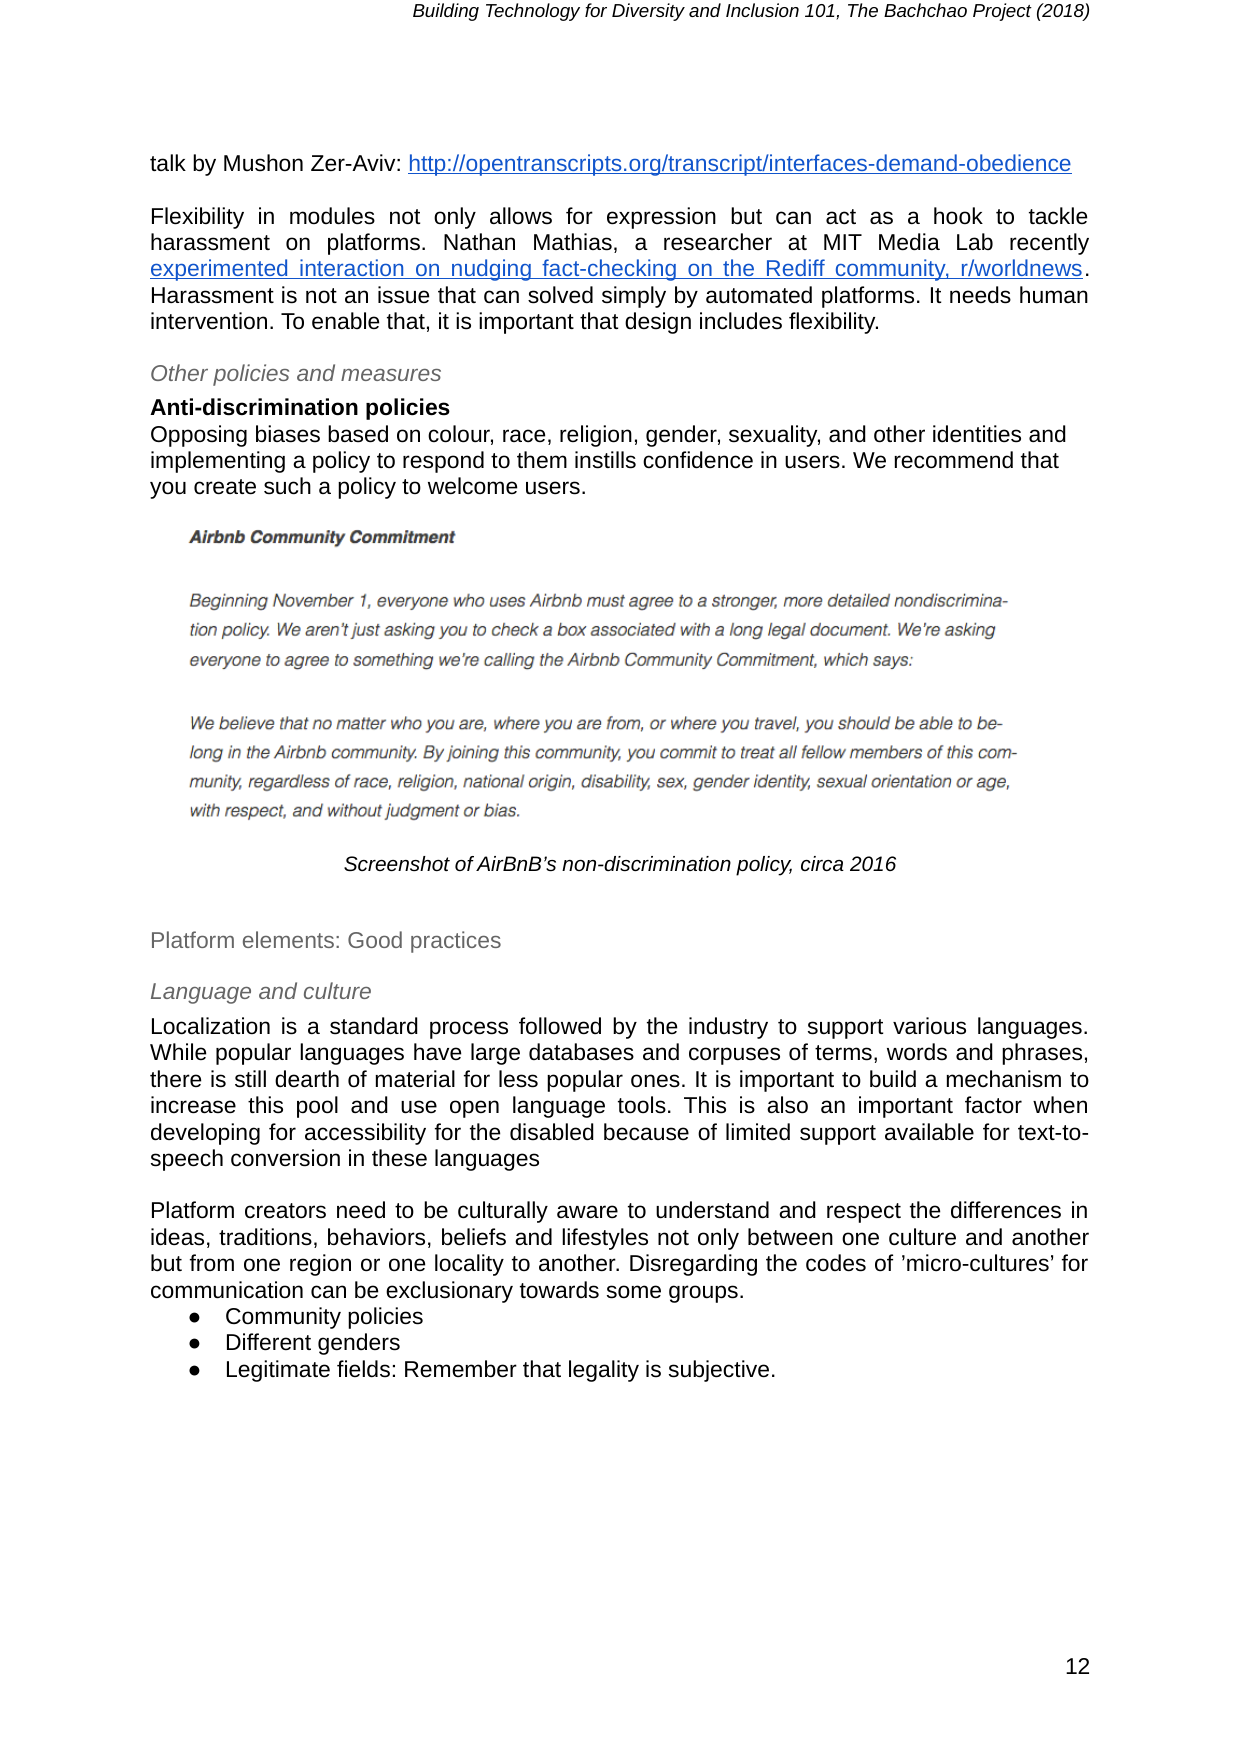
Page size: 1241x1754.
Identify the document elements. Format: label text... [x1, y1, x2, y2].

list Different genders [187, 1329, 1090, 1356]
subtitle Language and culture [150, 978, 1090, 1005]
list Legitimate fields: Remember that legality is subjective. [187, 1356, 1090, 1382]
subtitle Other policies and measures [150, 359, 1090, 386]
subtitle Platform elements: Good practices [150, 927, 1090, 953]
text Anti-discrimination policies [150, 394, 1090, 421]
list Community policies [187, 1303, 1090, 1329]
text Screenshot of AirBnB’s non-discrimination policy, circa 2016 [150, 852, 1090, 876]
text Flexibility in modules not only allows for expression but can act as a hook to tackle harassment on platforms. Nathan Mathias, a researcher at MIT Media Lab recently experimented interaction on nudging fact-checking on the Rediff community, r/worldnews. Harassment is not an issue that can solved simply by automated platforms. It needs human intervention. To enable that, it is important that design includes flexibility. [150, 203, 1090, 334]
text Localization is a standard process followed by the industry to support various languages. While popular languages have large databases and corpuses of terms, words and phrases, there is still dearth of material for less popular ones. It is important to build a mechanism to increase this pool and use open language tools. This is also an important factor when developing for accessibility for the disabled because of limited support available for text-to-speech conversion in these languages [150, 1013, 1090, 1171]
text talk by Mushon Zer-Aviv: http://opentranscripts.org/transcript/interfaces-demand-obedience [150, 150, 1090, 176]
text Platform creators need to be culturally aware to understand and respect the differences in ideas, traditions, behaviors, beliefs and lifestyles not only between one culture and another but from one region or one locality to another. Disregarding the codes of ’micro-cultures’ for communication can be exclusionary towards some groups. [150, 1197, 1090, 1303]
picture [150, 499, 1091, 852]
text Opposing biases based on colour, race, religion, gender, sexuality, and other identities and implementing a policy to respond to them instills confidence in users. We recommend that you create such a policy to welcome users. [150, 421, 1090, 499]
